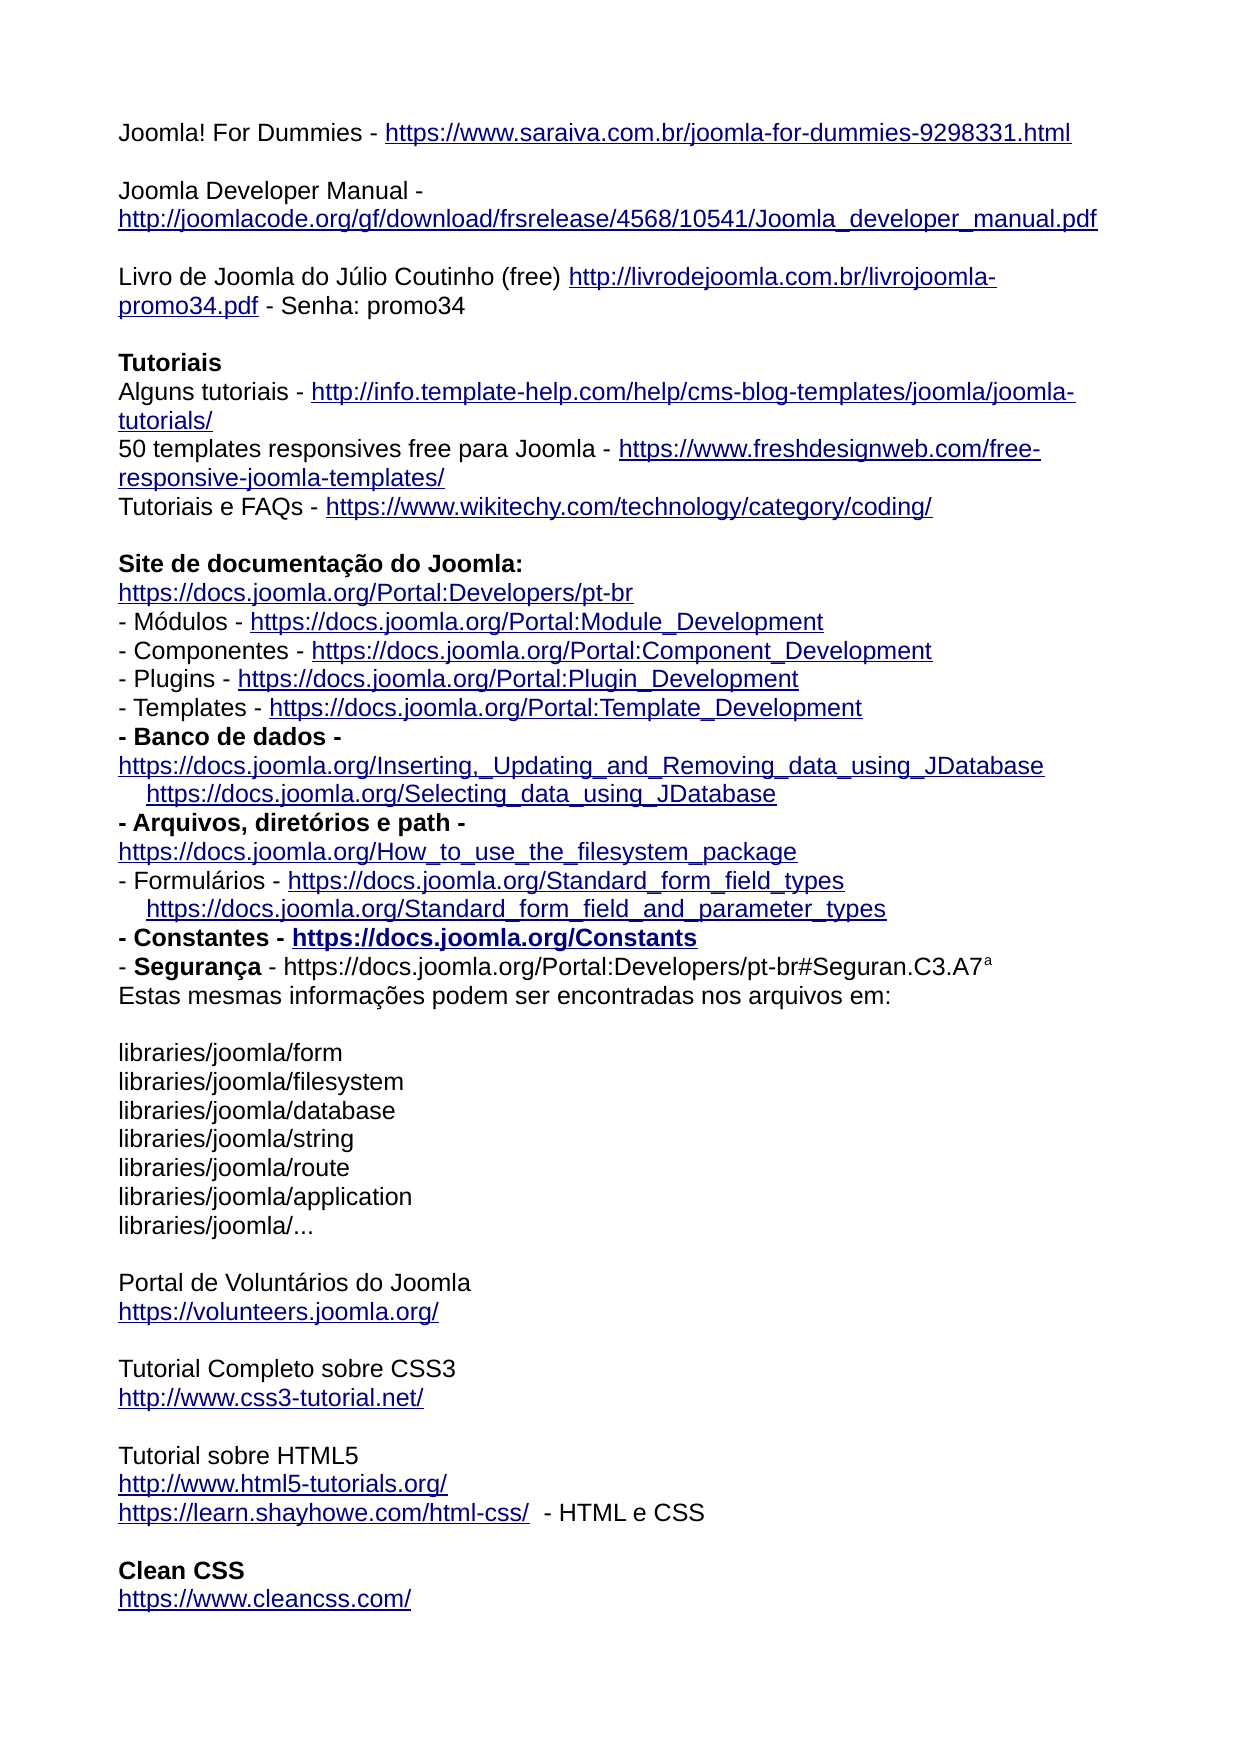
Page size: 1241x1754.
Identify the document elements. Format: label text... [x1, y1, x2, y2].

text Portal de Voluntários do Joomla [118, 1268, 1122, 1297]
text libraries/joomla/... [118, 1211, 1122, 1239]
text libraries/joomla/string [118, 1124, 1122, 1153]
text Tutoriais [118, 348, 1122, 377]
text Tutorial sobre HTML5 [118, 1441, 1122, 1469]
text libraries/joomla/database [118, 1096, 1122, 1124]
text - Arquivos, diretórios e path - https://docs.joomla.org/How_to_use_the_filesystem_package [118, 808, 1122, 866]
text Alguns tutoriais - http://info.template-help.com/help/cms-blog-templates/joomla/joomla-tutorials/ [118, 377, 1122, 434]
text Livro de Joomla do Júlio Coutinho (free) http://livrodejoomla.com.br/livrojoomla-promo34.pdf - Senha: promo34 [118, 262, 1122, 319]
text https://docs.joomla.org/Selecting_data_using_JDatabase [118, 779, 1122, 808]
text Tutoriais e FAQs - https://www.wikitechy.com/technology/category/coding/ [118, 492, 1122, 521]
text http://www.html5-tutorials.org/ [118, 1469, 1122, 1498]
text - Constantes - https://docs.joomla.org/Constants [118, 923, 1122, 952]
text https://learn.shayhowe.com/html-css/ - HTML e CSS [118, 1498, 1122, 1527]
text libraries/joomla/route [118, 1153, 1122, 1182]
text - Módulos - https://docs.joomla.org/Portal:Module_Development [118, 607, 1122, 636]
text Joomla! For Dummies - https://www.saraiva.com.br/joomla-for-dummies-9298331.html [118, 118, 1122, 147]
text https://docs.joomla.org/Standard_form_field_and_parameter_types [118, 894, 1122, 923]
text - Templates - https://docs.joomla.org/Portal:Template_Development [118, 693, 1122, 722]
text - Formulários - https://docs.joomla.org/Standard_form_field_types [118, 866, 1122, 894]
text - Componentes - https://docs.joomla.org/Portal:Component_Development [118, 636, 1122, 664]
text - Segurança - https://docs.joomla.org/Portal:Developers/pt-br#Seguran.C3.A7a [118, 952, 1122, 981]
text - Banco de dados - https://docs.joomla.org/Inserting,_Updating_and_Removing_data_using_JDatabase [118, 722, 1122, 779]
text http://www.css3-tutorial.net/ [118, 1383, 1122, 1412]
text libraries/joomla/filesystem [118, 1067, 1122, 1096]
text - Plugins - https://docs.joomla.org/Portal:Plugin_Development [118, 664, 1122, 693]
text https://volunteers.joomla.org/ [118, 1297, 1122, 1326]
text libraries/joomla/application [118, 1182, 1122, 1211]
text Site de documentação do Joomla: [118, 549, 1122, 578]
text Tutorial Completo sobre CSS3 [118, 1354, 1122, 1383]
text https://www.cleancss.com/ [118, 1584, 1122, 1613]
text Clean CSS [118, 1556, 1122, 1584]
text Joomla Developer Manual - http://joomlacode.org/gf/download/frsrelease/4568/10541/Joomla_developer_manual.pdf [118, 176, 1122, 233]
text 50 templates responsives free para Joomla - https://www.freshdesignweb.com/free-responsive-joomla-templates/ [118, 434, 1122, 492]
text libraries/joomla/form [118, 1038, 1122, 1067]
text Estas mesmas informações podem ser encontradas nos arquivos em: [118, 981, 1122, 1009]
text https://docs.joomla.org/Portal:Developers/pt-br [118, 578, 1122, 607]
